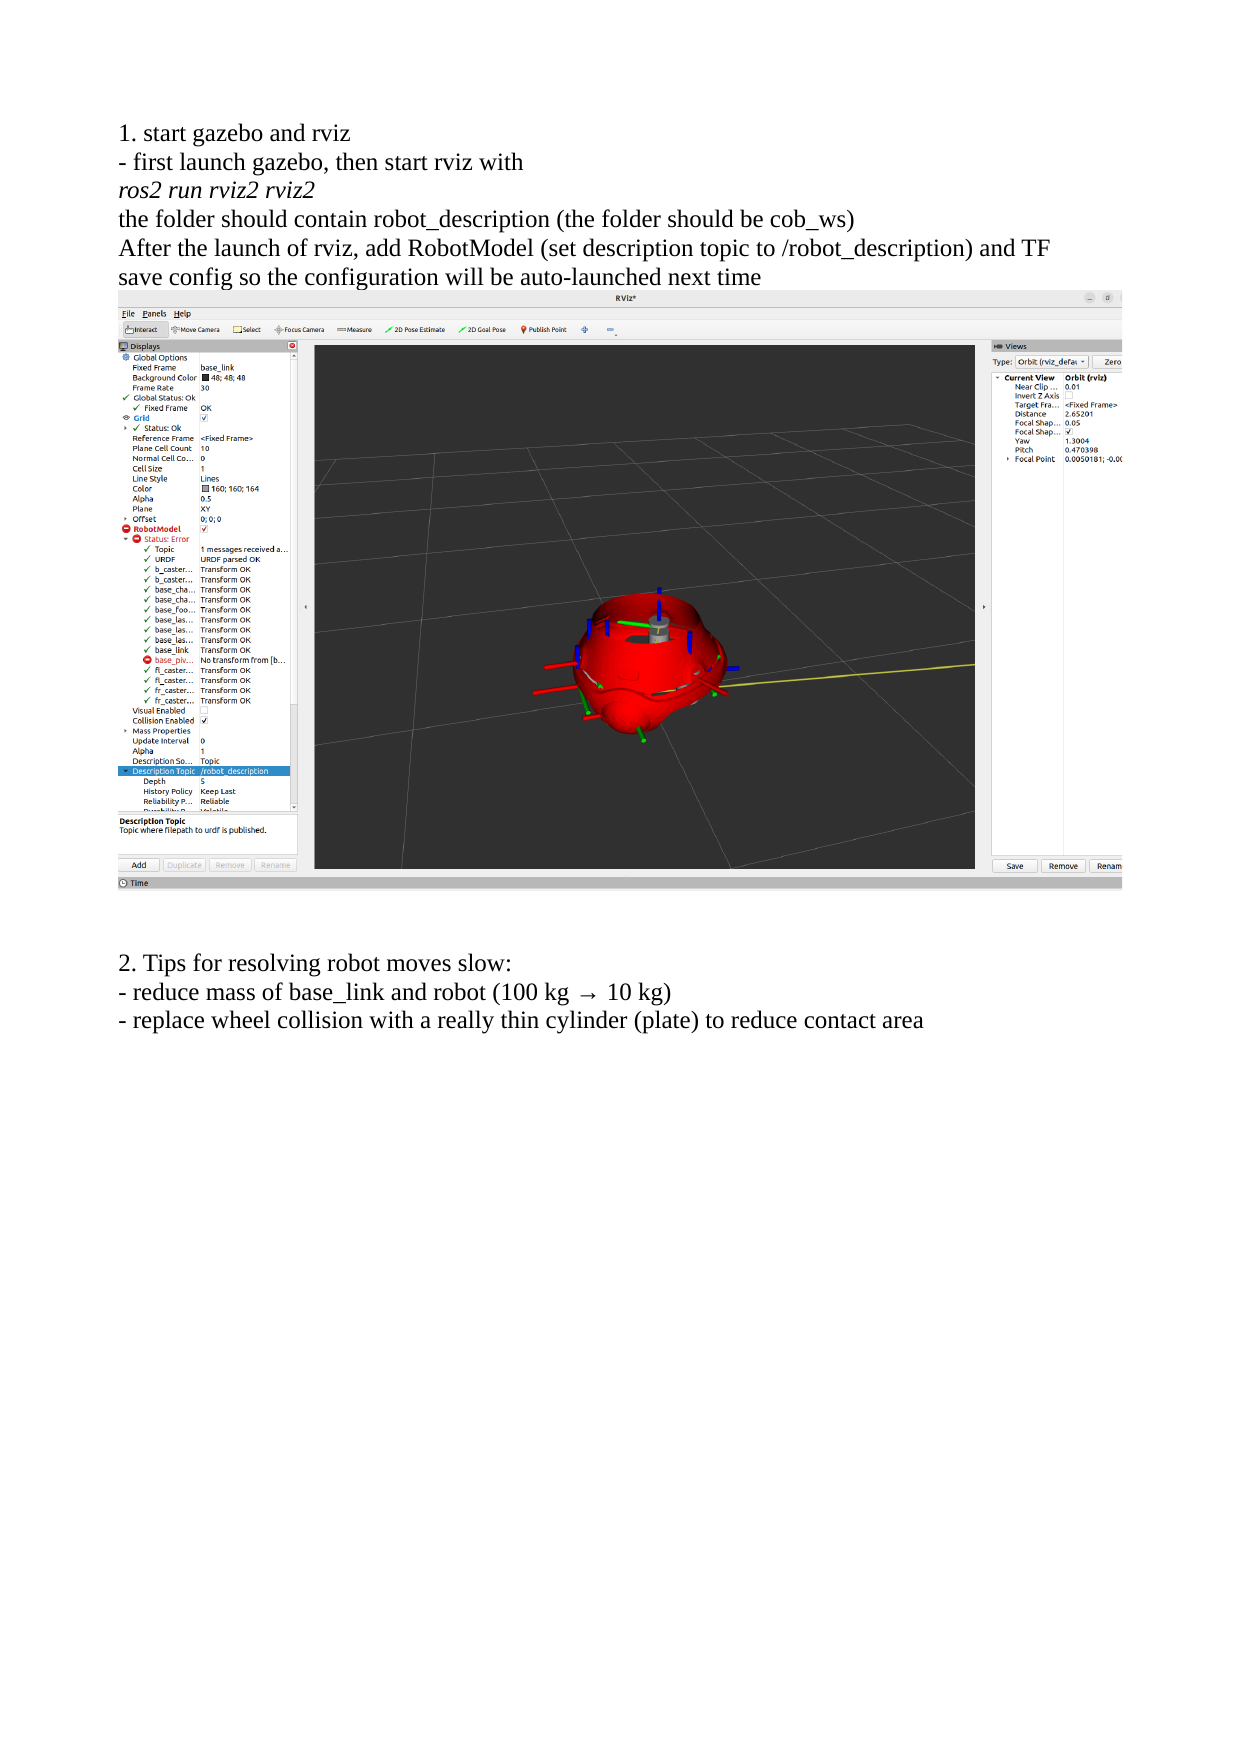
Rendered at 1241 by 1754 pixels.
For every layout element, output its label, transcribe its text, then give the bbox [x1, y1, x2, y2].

text 2. Tips for resolving robot moves slow: [118, 948, 1122, 977]
text - reduce mass of base_link and robot (100 kg → 10 kg) [118, 977, 1122, 1006]
text 1. start gazebo and rviz [118, 118, 1122, 147]
text the folder should contain robot_description (the folder should be cob_ws) [118, 204, 1122, 233]
picture [118, 290, 1123, 891]
text - replace wheel collision with a really thin cylinder (plate) to reduce contact area [118, 1006, 1122, 1034]
text - first launch gazebo, then start rviz with [118, 147, 1122, 176]
text After the launch of rviz, add RobotModel (set description topic to /robot_description) and TF [118, 233, 1122, 262]
text ros2 run rviz2 rviz2 [118, 176, 1122, 204]
text save config so the configuration will be auto-launched next time [118, 262, 1122, 290]
